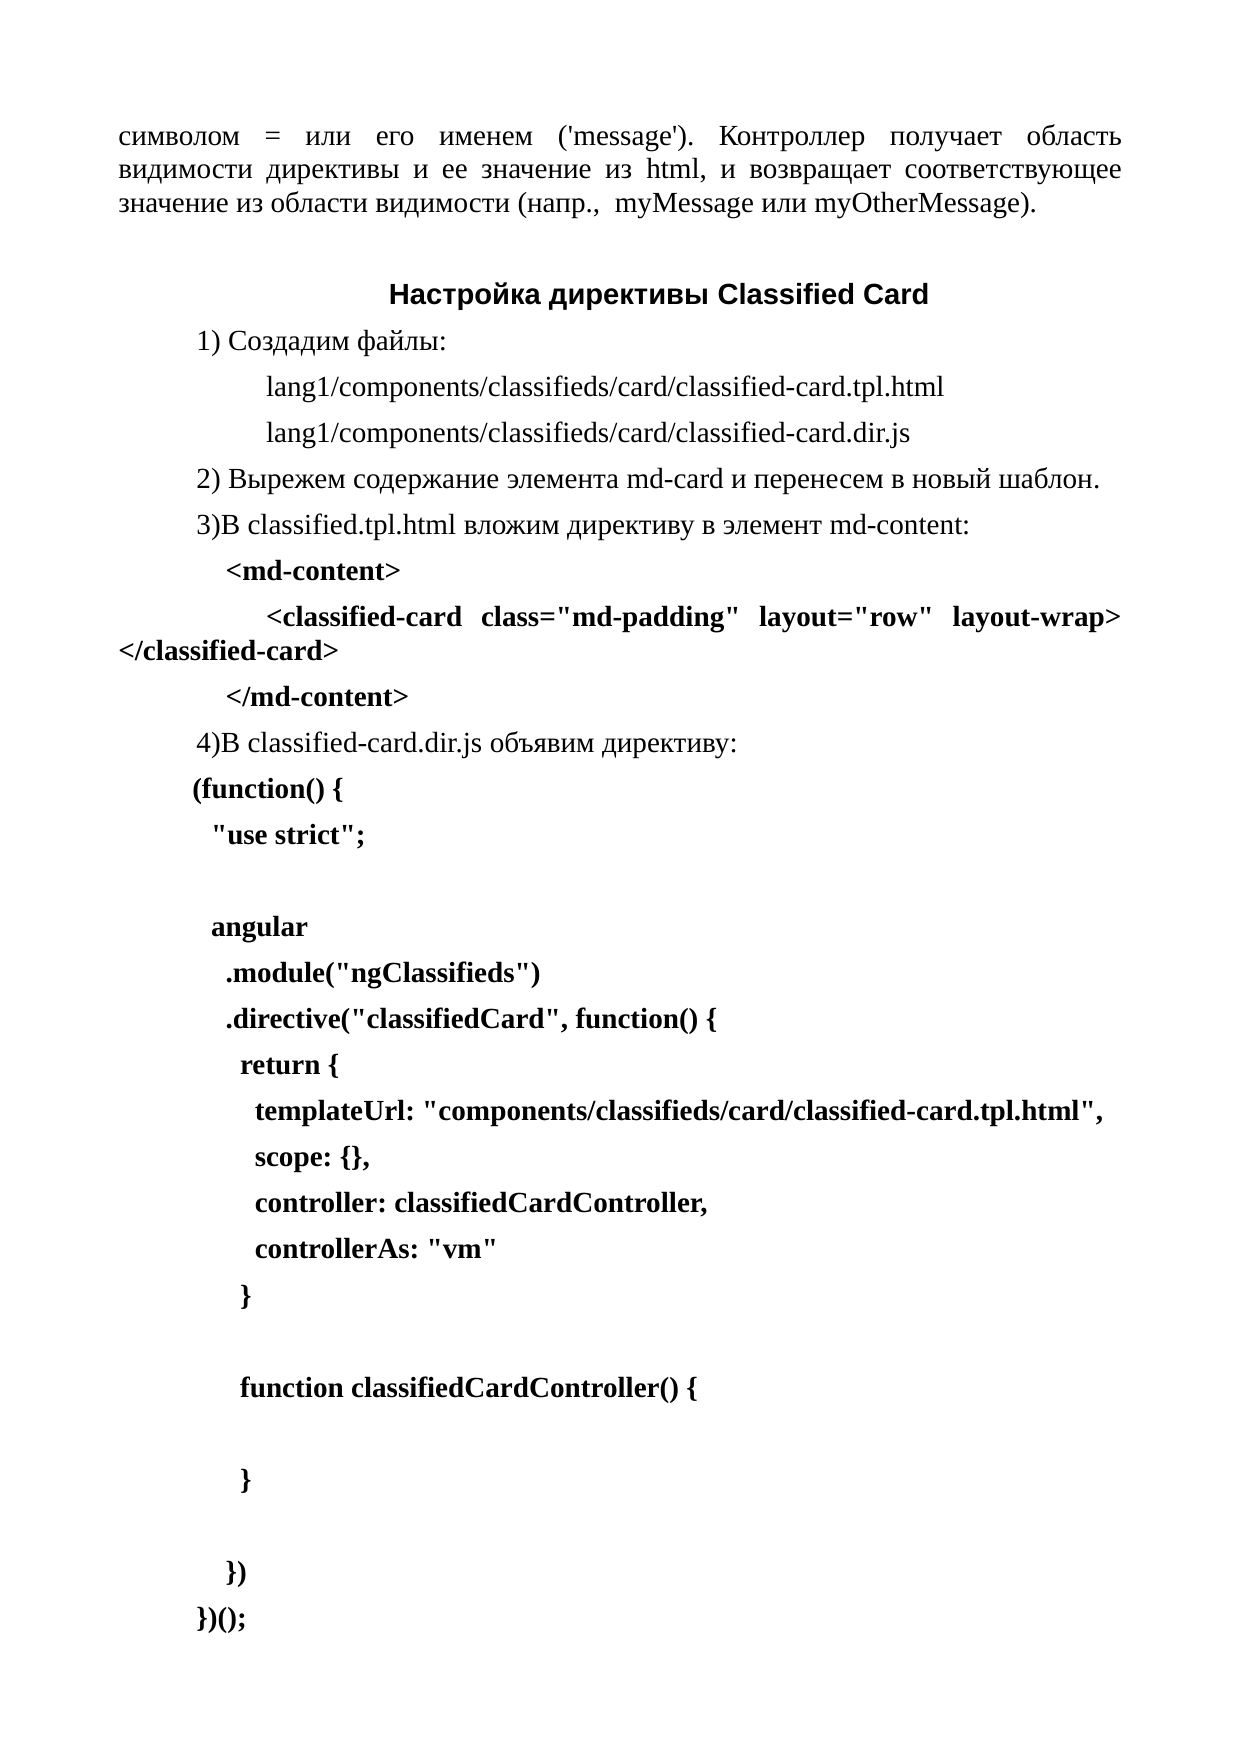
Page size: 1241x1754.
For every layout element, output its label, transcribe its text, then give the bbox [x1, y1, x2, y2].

text lang1/components/classifieds/card/classified-card.tpl.html [118, 369, 1122, 403]
text } [118, 1278, 1122, 1311]
text 1) Создадим файлы: [118, 323, 1122, 357]
text .module("ngClassifieds") [118, 955, 1122, 989]
text (function() { [118, 771, 1122, 805]
text <classified-card class="md-padding" layout="row" layout-wrap> </classified-card> [118, 599, 1122, 667]
text })(); [118, 1600, 1122, 1633]
text lang1/components/classifieds/card/classified-card.dir.js [118, 415, 1122, 449]
text 4)В classified-card.dir.js объявим директиву: [118, 725, 1122, 759]
text }) [118, 1554, 1122, 1587]
text </md-content> [118, 679, 1122, 713]
text scope: {}, [118, 1139, 1122, 1173]
list Мы создали директиву на основе шаблона, заданного в контроллере. Область видимости этой директивы — атрибут, определяемый символом = или его именем ('message'). Контроллер получает область видимости директивы и ее значение из html, и возвращает соответствующее значение из области видимости (напр., myMessage или myOtherMessage). [118, 118, 1122, 219]
text function classifiedCardController() { [118, 1370, 1122, 1403]
text controller: classifiedCardController, [118, 1186, 1122, 1219]
text 3)В classified.tpl.html вложим директиву в элемент md-content: [118, 507, 1122, 541]
text "use strict"; [118, 817, 1122, 851]
text 2) Вырежем содержание элемента md-card и перенесем в новый шаблон. [118, 461, 1122, 495]
text <md-content> [118, 553, 1122, 587]
text } [118, 1462, 1122, 1495]
text angular [118, 909, 1122, 943]
text .directive("classifiedCard", function() { [118, 1001, 1122, 1035]
text templateUrl: "components/classifieds/card/classified-card.tpl.html", [118, 1093, 1122, 1127]
subtitle Настройка директивы Classified Card [118, 277, 1122, 311]
text return { [118, 1047, 1122, 1081]
text controllerAs: "vm" [118, 1232, 1122, 1265]
